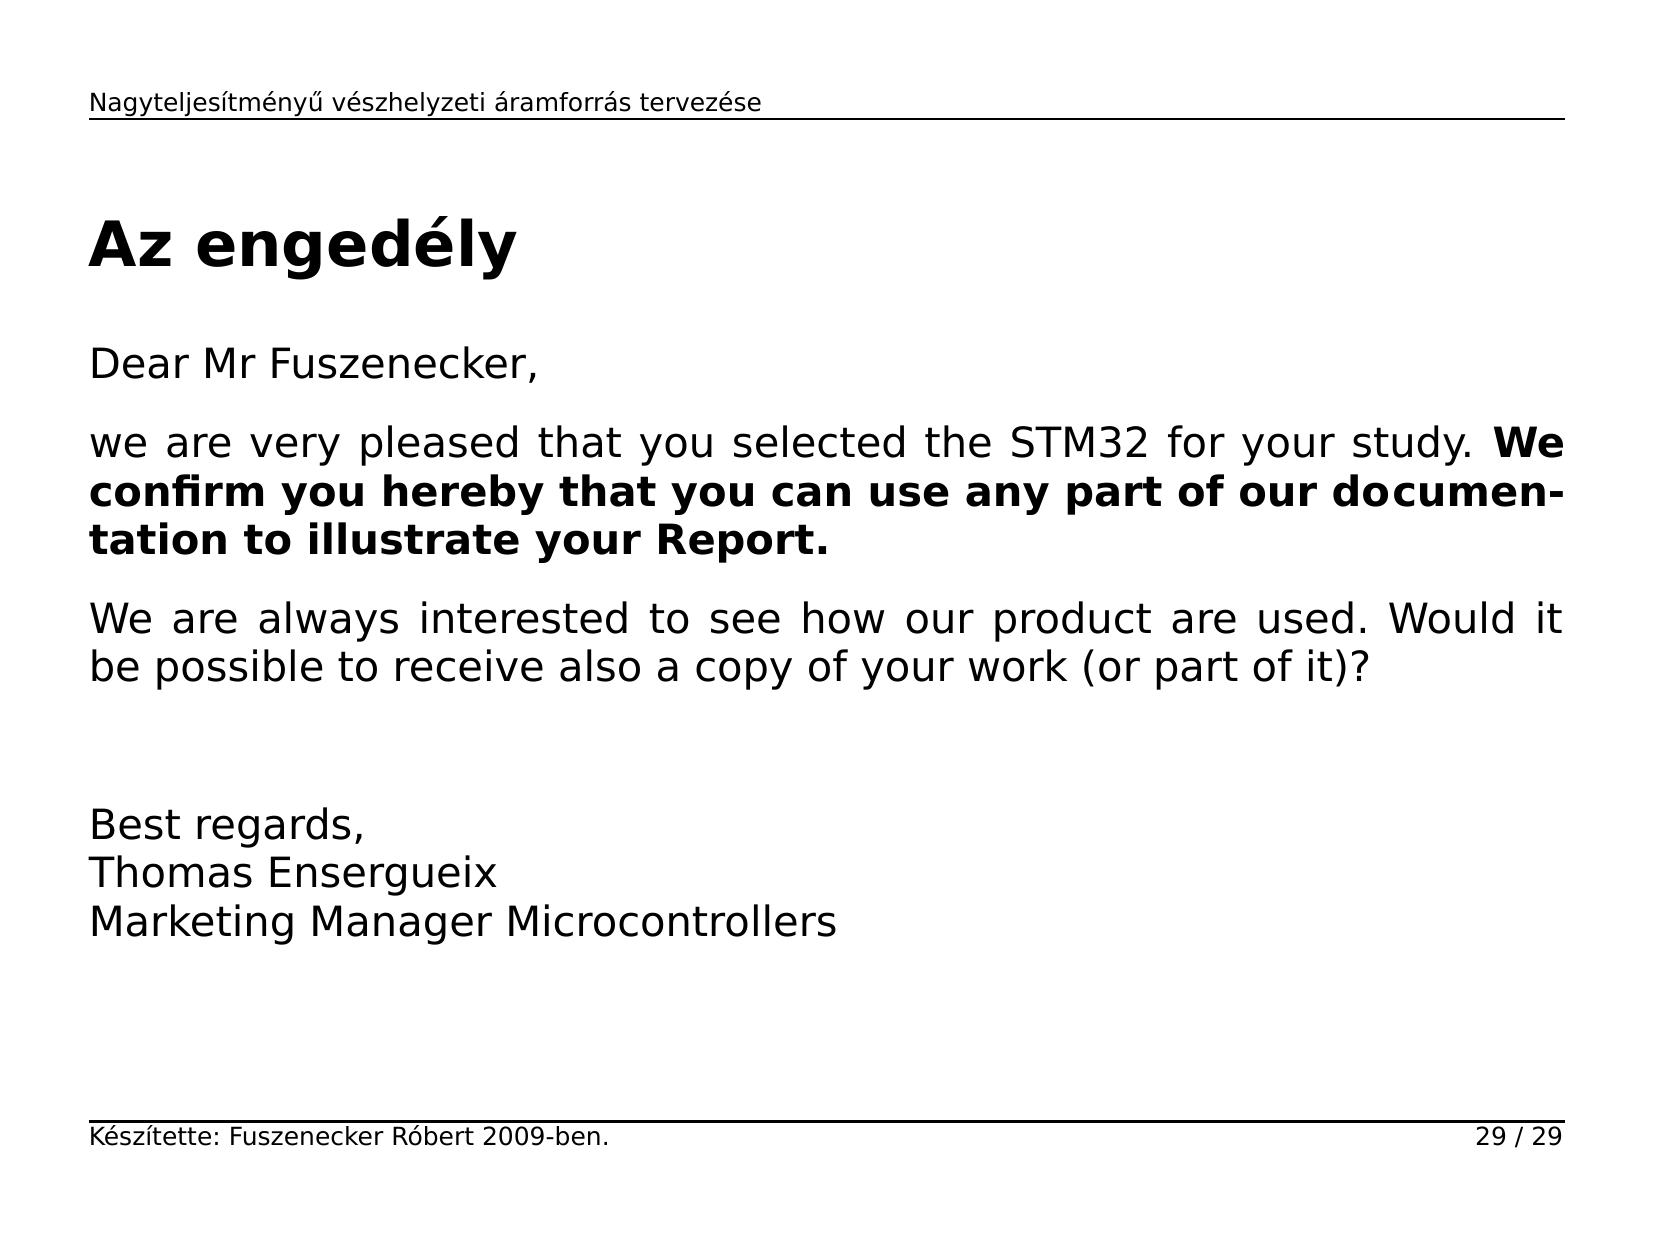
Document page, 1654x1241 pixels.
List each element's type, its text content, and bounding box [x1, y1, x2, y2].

text Dear Mr Fuszenecker, [88, 340, 1565, 389]
subtitle Az engedély [88, 208, 1565, 281]
text we are very pleased that you selected the STM32 for your study. We confirm you hereby that you can use any part of our do­cu­men­tation to illustrate your Report. [88, 419, 1565, 564]
text We are always interested to see how our product are used. Would it be possible to receive also a copy of your work (or part of it)? [88, 594, 1565, 692]
text Best regards, Thomas Ensergueix Marketing Manager Microcontrollers [88, 800, 1565, 946]
